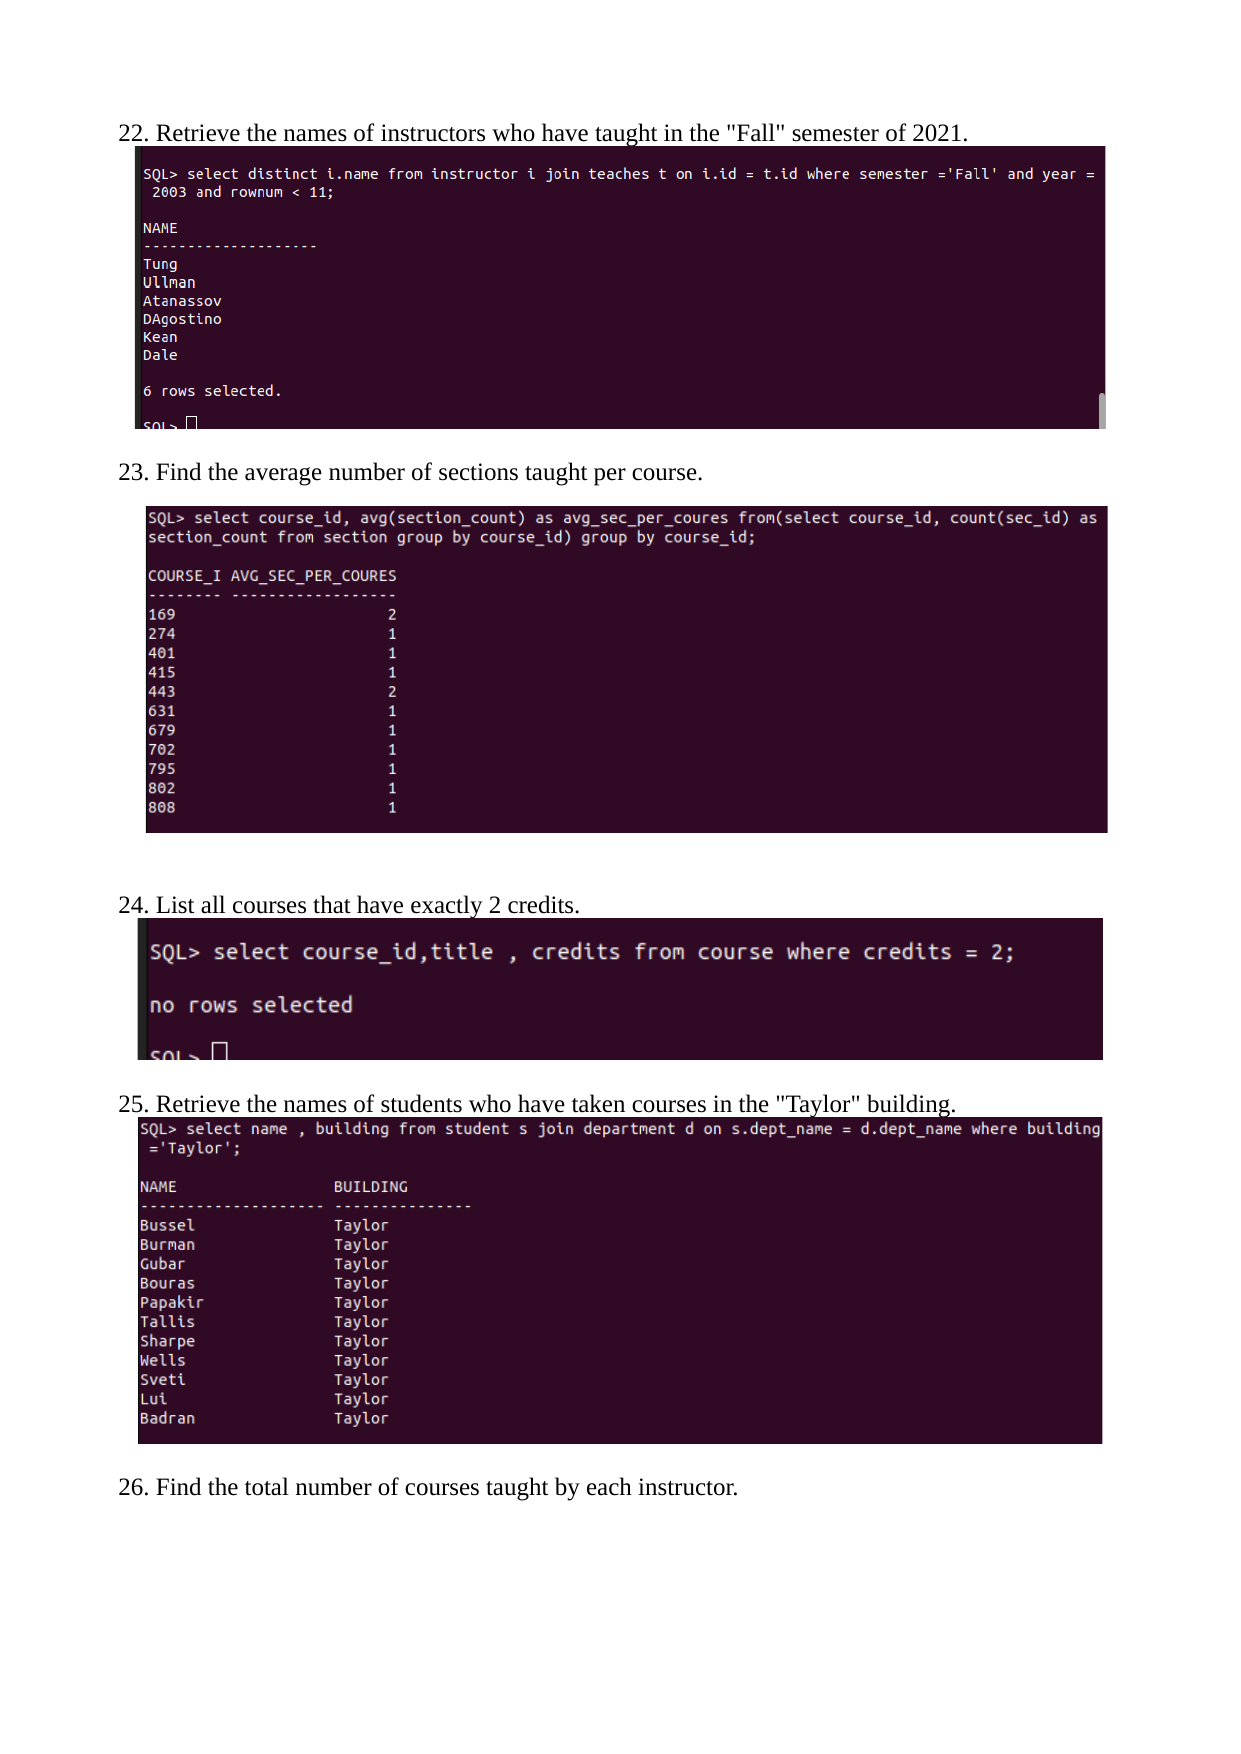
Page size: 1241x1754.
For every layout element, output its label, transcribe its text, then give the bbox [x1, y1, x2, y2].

text 23. Find the average number of sections taught per course. [118, 457, 1122, 486]
text 25. Retrieve the names of students who have taken courses in the "Taylor" building. [118, 1089, 1122, 1117]
picture [145, 506, 1108, 833]
text 26. Find the total number of courses taught by each instructor. [118, 1472, 1122, 1501]
text 24. List all courses that have exactly 2 credits. [118, 890, 1122, 919]
picture [137, 918, 1103, 1060]
picture [134, 146, 1106, 429]
text 22. Retrieve the names of instructors who have taught in the "Fall" semester of 2021. [118, 118, 1122, 147]
picture [138, 1117, 1103, 1444]
